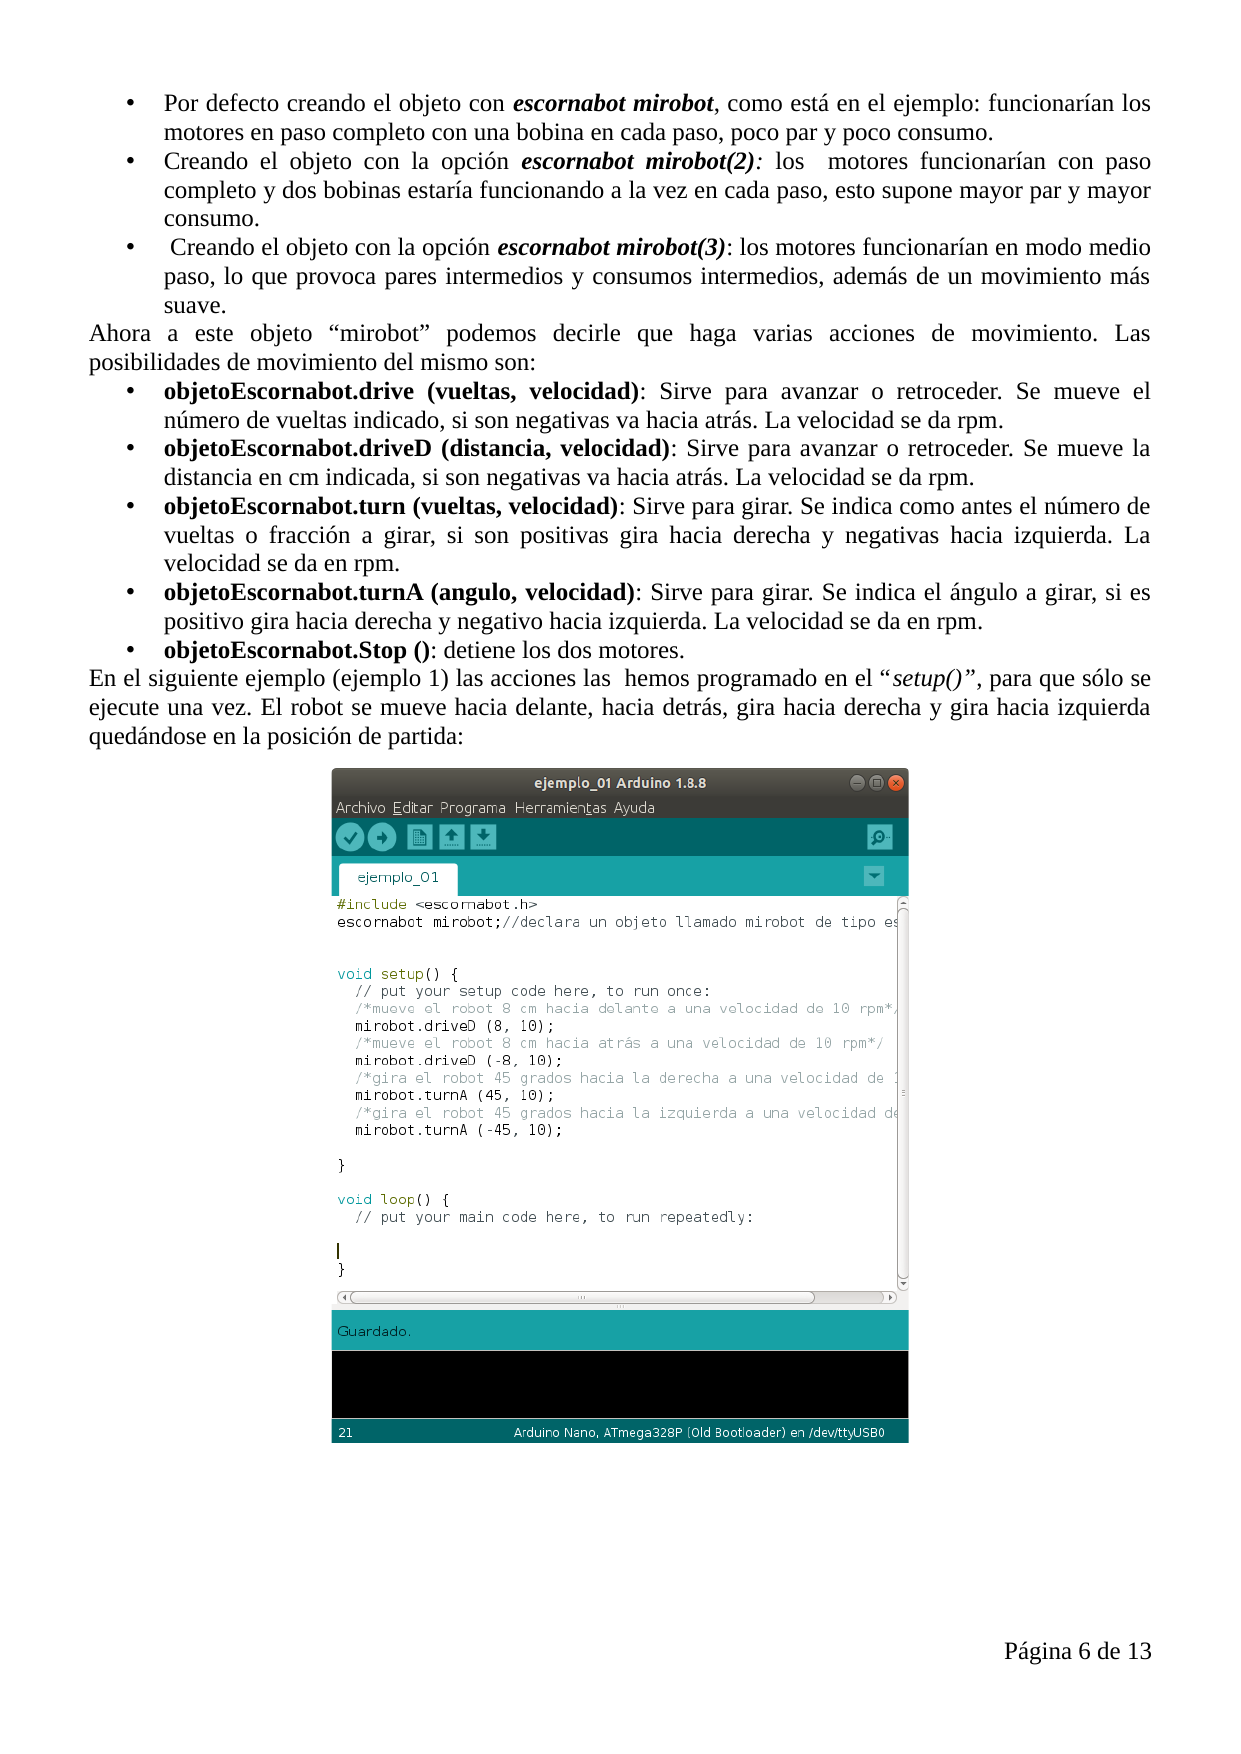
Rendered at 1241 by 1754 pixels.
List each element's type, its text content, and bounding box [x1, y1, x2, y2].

list objetoEscornabot.turn (vueltas, velocidad): Sirve para girar. Se indica como antes el número de vueltas o fracción a girar, si son positivas gira hacia derecha y negativas hacia izquierda. La velocidad se da en rpm. [126, 491, 1152, 577]
list objetoEscornabot.drive (vueltas, velocidad): Sirve para avanzar o retroceder. Se mueve el número de vueltas indicado, si son negativas va hacia atrás. La velocidad se da rpm. [126, 376, 1152, 433]
text Ahora a este objeto “mirobot” podemos decirle que haga varias acciones de movimiento. Las posibilidades de movimiento del mismo son: [88, 318, 1152, 376]
list Por defecto creando el objeto con escornabot mirobot, como está en el ejemplo: funcionarían los motores en paso completo con una bobina en cada paso, poco par y poco consumo. [126, 88, 1152, 146]
list objetoEscornabot.Stop (): detiene los dos motores. [126, 635, 1152, 663]
list Creando el objeto con la opción escornabot mirobot(3): los motores funcionarían en modo medio paso, lo que provoca pares intermedios y consumos intermedios, además de un movimiento más suave. [126, 232, 1152, 318]
list Creando el objeto con la opción escornabot mirobot(2): los motores funcionarían con paso completo y dos bobinas estaría funcionando a la vez en cada paso, esto supone mayor par y mayor consumo. [126, 146, 1152, 232]
list objetoEscornabot.driveD (distancia, velocidad): Sirve para avanzar o retroceder. Se mueve la distancia en cm indicada, si son negativas va hacia atrás. La velocidad se da rpm. [126, 433, 1152, 491]
list objetoEscornabot.turnA (angulo, velocidad): Sirve para girar. Se indica el ángulo a girar, si es positivo gira hacia derecha y negativo hacia izquierda. La velocidad se da en rpm. [126, 577, 1152, 635]
text En el siguiente ejemplo (ejemplo 1) las acciones las hemos programado en el “setup()”, para que sólo se ejecute una vez. El robot se mueve hacia delante, hacia detrás, gira hacia derecha y gira hacia izquierda quedándose en la posición de partida: [88, 663, 1152, 750]
picture [331, 768, 909, 1443]
